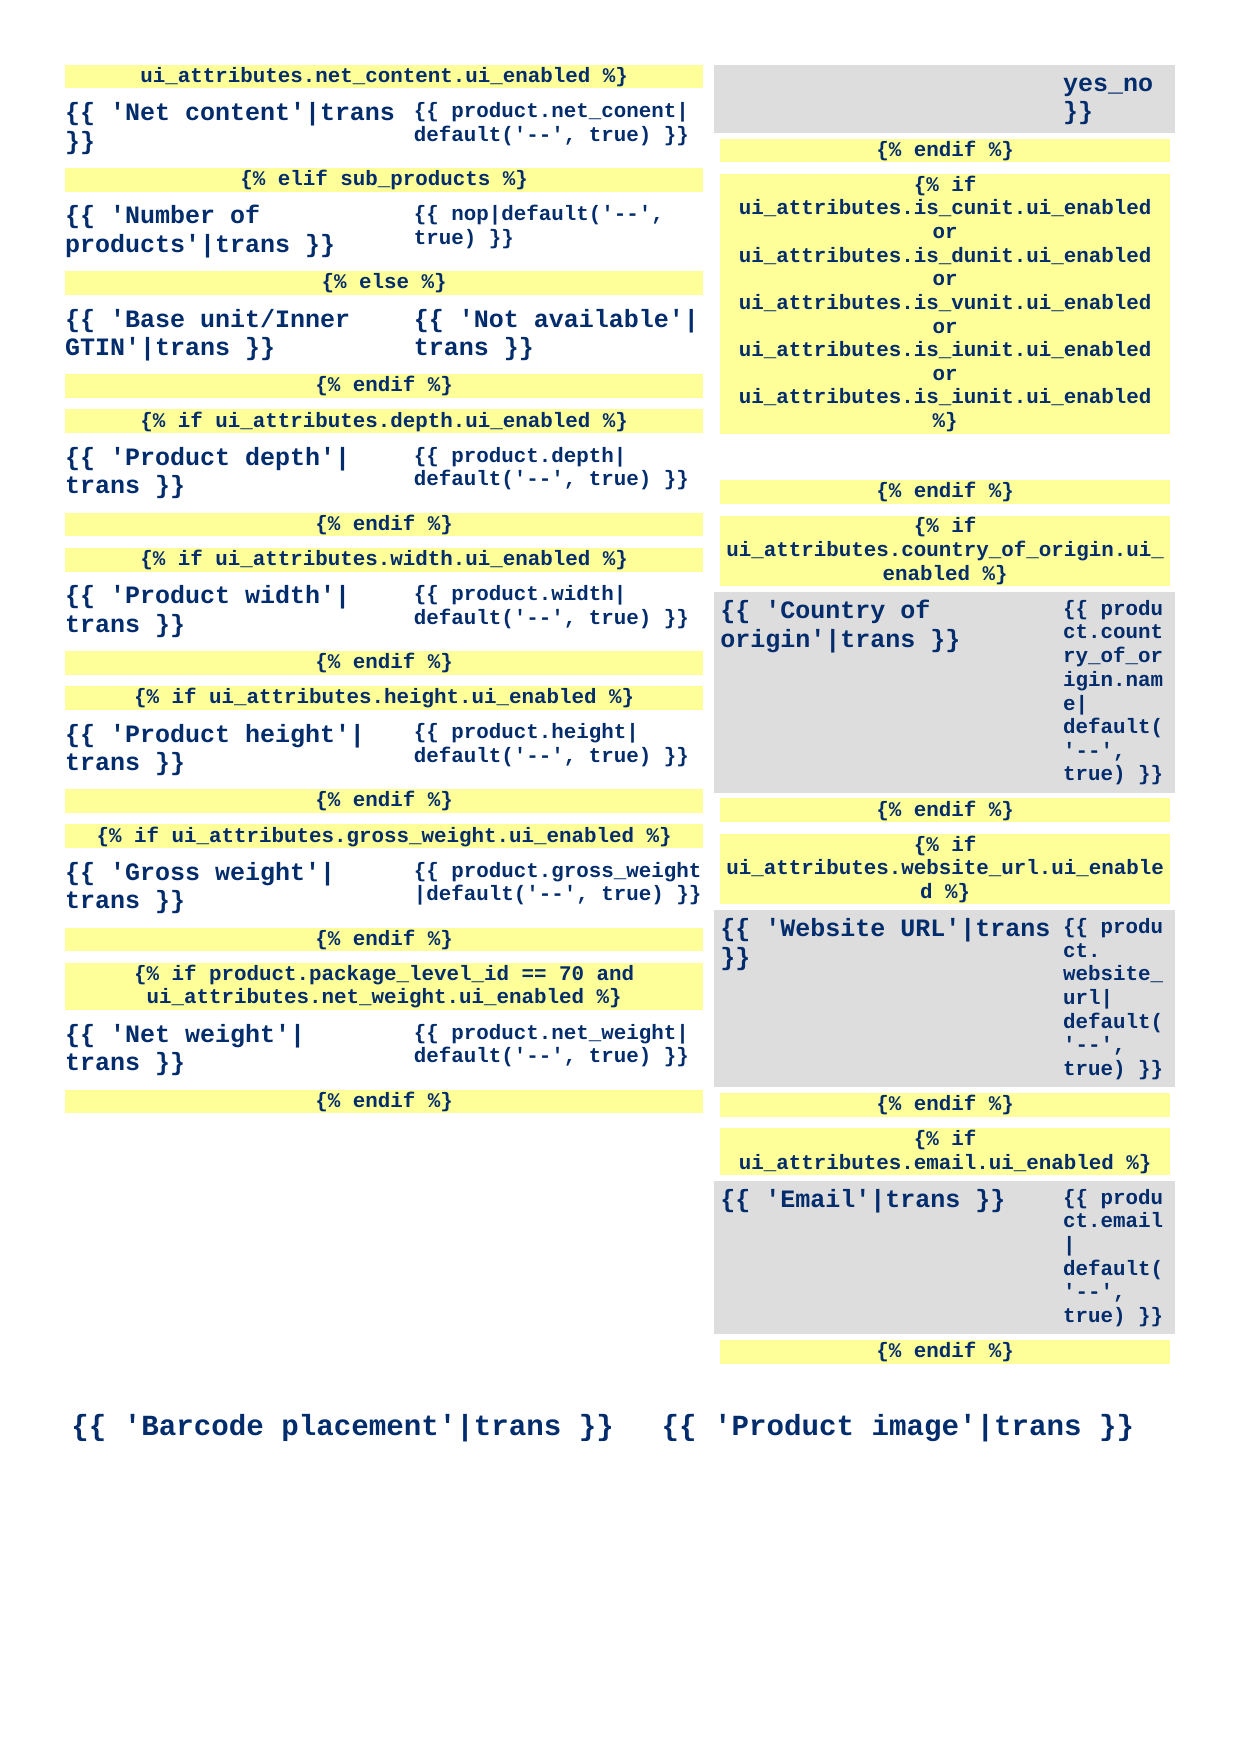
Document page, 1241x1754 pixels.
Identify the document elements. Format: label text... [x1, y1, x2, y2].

table_cell {% endif %} [59, 1084, 709, 1119]
table_cell {% endif %} [714, 793, 1175, 828]
table_cell {% if ui_attributes.website_url.ui_enabled %} [714, 828, 1175, 910]
table_cell {% if ui_attributes.depth.ui_enabled %} [59, 404, 709, 439]
table_cell {{ product.net_weight|default('--', true) }} [408, 1016, 709, 1084]
table_cell {{ product.gross_weight|default('--', true) }} [408, 854, 709, 922]
table_cell {{ product.depth|default('--', true) }} [408, 439, 709, 507]
table_cell {% endif %} [714, 475, 1175, 510]
table_cell {{ product. website_url|default('--', true) }} [1057, 910, 1175, 1087]
table_header [59, 1119, 709, 1376]
table_cell {% endif %} [59, 369, 709, 404]
table_cell {% endif %} [714, 1087, 1175, 1122]
table_cell {{ 'Net weight'|trans }} [59, 1016, 408, 1084]
table_cell {% if product.package_level_id == 70 and ui_attributes.net_weight.ui_enabled %} [59, 957, 709, 1016]
table_cell {{ 'Net content'|trans }} [59, 94, 408, 162]
table_cell {{ 'Product depth'|trans }} [59, 439, 408, 507]
table_cell {% endif %} [59, 784, 709, 819]
table_cell {% endif %} [59, 645, 709, 681]
table_cell {{ 'Website URL'|trans }} [714, 910, 1057, 1087]
table_cell {{ 'Base unit/Inner GTIN'|trans }} [59, 301, 408, 369]
table_cell {% if ui_attributes.email.ui_enabled %} [714, 1123, 1175, 1181]
table_cell {{ 'Number of products'|trans }} [59, 198, 408, 266]
table_cell {% endif %} [59, 922, 709, 957]
table_cell {% if ui_attributes.is_cunit.ui_enabled or ui_attributes.is_dunit.ui_enabled or ui_attributes.is_vunit.ui_enabled or ui_attributes.is_iunit.ui_enabled or ui_attributes.is_iunit.ui_enabled %} [714, 168, 1175, 439]
table_cell {{ product.width|default('--', true) }} [408, 577, 709, 645]
table_header {{ 'Product image'|trans }} [620, 1381, 1175, 1473]
table_cell ui_attributes.net_content.ui_enabled %} [59, 59, 709, 94]
table_cell {% endif %} [714, 133, 1175, 168]
table_cell {{ 'Gross weight'|trans }} [59, 854, 408, 922]
table_cell {{ product.country_of_origin.name|default('--', true) }} [1057, 592, 1175, 793]
table_cell {{ product.height|default('--', true) }} [408, 716, 709, 784]
table_cell {% if ui_attributes.gross_weight.ui_enabled %} [59, 819, 709, 854]
table_cell {% endif %} [714, 1335, 1175, 1369]
table_cell {{ 'Country of origin'|trans }} [714, 592, 1057, 793]
table_cell {{ product.net_conent|default('--', true) }} [408, 94, 709, 162]
table_cell {% endif %} [59, 507, 709, 542]
table_cell {{ nop|default('--', true) }} [408, 198, 709, 266]
table_cell {{ 'Product height'|trans }} [59, 716, 408, 784]
table_cell {% if ui_attributes.height.ui_enabled %} [59, 681, 709, 716]
table_cell {{ 'Email'|trans }} [714, 1181, 1057, 1334]
table_cell {% elif sub_products %} [59, 162, 709, 197]
table_cell [714, 65, 1057, 133]
table_cell {{ 'Not available'|trans }} [408, 301, 709, 369]
table_cell yes_no }} [1057, 65, 1175, 133]
table_cell {{ 'Product width'|trans }} [59, 577, 408, 645]
table_header {% if ui_attributes.country_of_origin.ui_enabled %} [714, 510, 1175, 592]
table_cell {% if ui_attributes.width.ui_enabled %} [59, 542, 709, 577]
table_cell [714, 440, 1175, 475]
table_cell {% else %} [59, 266, 709, 301]
table_header [709, 59, 1181, 1375]
table_cell {{ product.email|default('--', true) }} [1057, 1181, 1175, 1334]
table_header {{ 'Barcode placement'|trans }} [65, 1381, 620, 1473]
table_cell [59, 1376, 1181, 1479]
